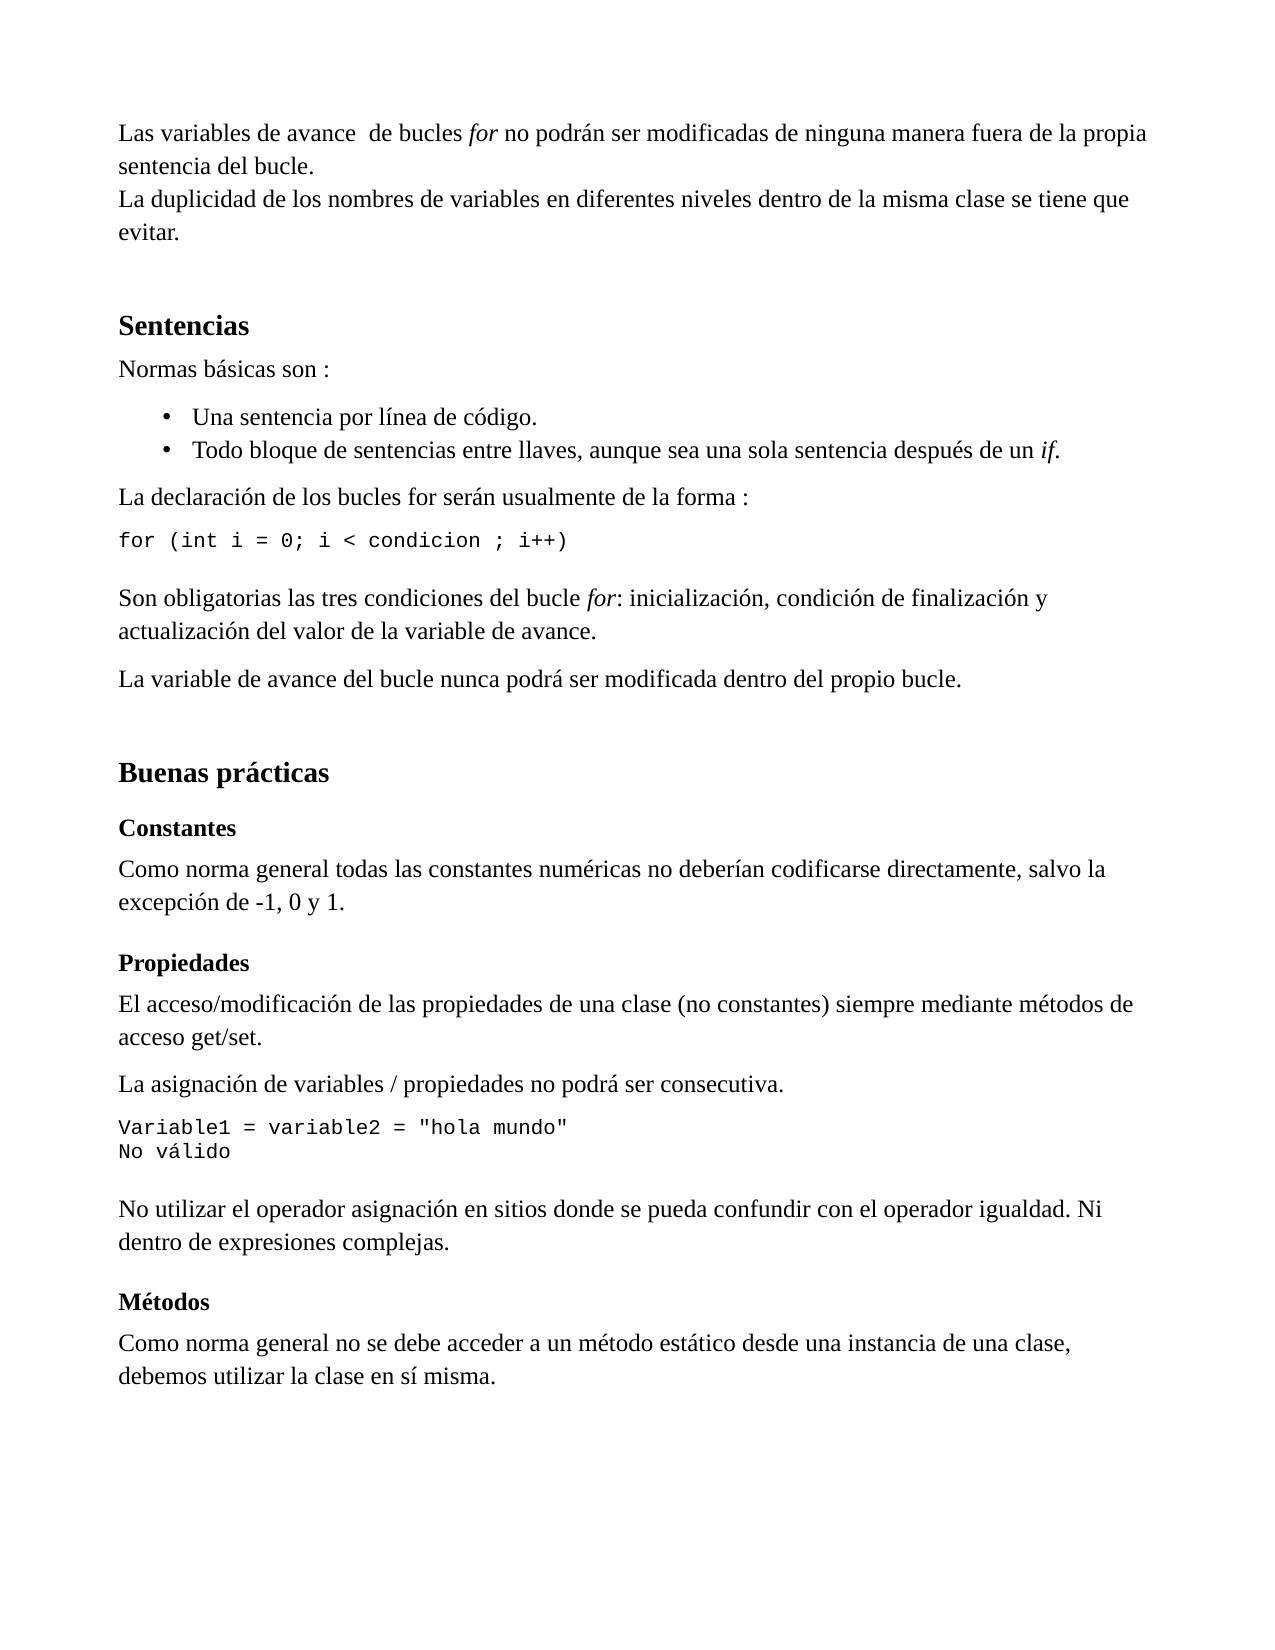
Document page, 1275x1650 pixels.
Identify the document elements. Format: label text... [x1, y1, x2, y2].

subtitle Propiedades [118, 948, 1157, 976]
text Como norma general no se debe acceder a un método estático desde una instancia de una clase, debemos utilizar la clase en sí misma. [118, 1328, 1157, 1390]
subtitle Buenas prácticas [118, 755, 1157, 788]
text Como norma general todas las constantes numéricas no deberían codificarse directamente, salvo la excepción de -1, 0 y 1. [118, 854, 1157, 916]
text Las variables de avance de bucles for no podrán ser modificadas de ninguna manera fuera de la propia sentencia del bucle. La duplicidad de los nombres de variables en diferentes niveles dentro de la misma clase se tiene que evitar. [118, 118, 1157, 246]
text Son obligatorias las tres condiciones del bucle for: inicialización, condición de finalización y actualización del valor de la variable de avance. [118, 583, 1157, 645]
subtitle Constantes [118, 813, 1157, 842]
list Todo bloque de sentencias entre llaves, aunque sea una sola sentencia después de un if. [162, 435, 1157, 463]
subtitle Sentencias [118, 308, 1157, 342]
list Una sentencia por línea de código. [162, 402, 1157, 431]
text Variable1 = variable2 = "hola mundo" No válido [118, 1117, 1157, 1164]
text No utilizar el operador asignación en sitios donde se pueda confundir con el operador igualdad. Ni dentro de expresiones complejas. [118, 1194, 1157, 1256]
text Normas básicas son : [118, 354, 1157, 383]
text La declaración de los bucles for serán usualmente de la forma : [118, 482, 1157, 511]
text for (int i = 0; i < condicion ; i++) [118, 530, 1157, 554]
text El acceso/modificación de las propiedades de una clase (no constantes) siempre mediante métodos de acceso get/set. [118, 989, 1157, 1051]
text La asignación de variables / propiedades no podrá ser consecutiva. [118, 1069, 1157, 1098]
text La variable de avance del bucle nunca podrá ser modificada dentro del propio bucle. [118, 664, 1157, 692]
subtitle Métodos [118, 1287, 1157, 1316]
